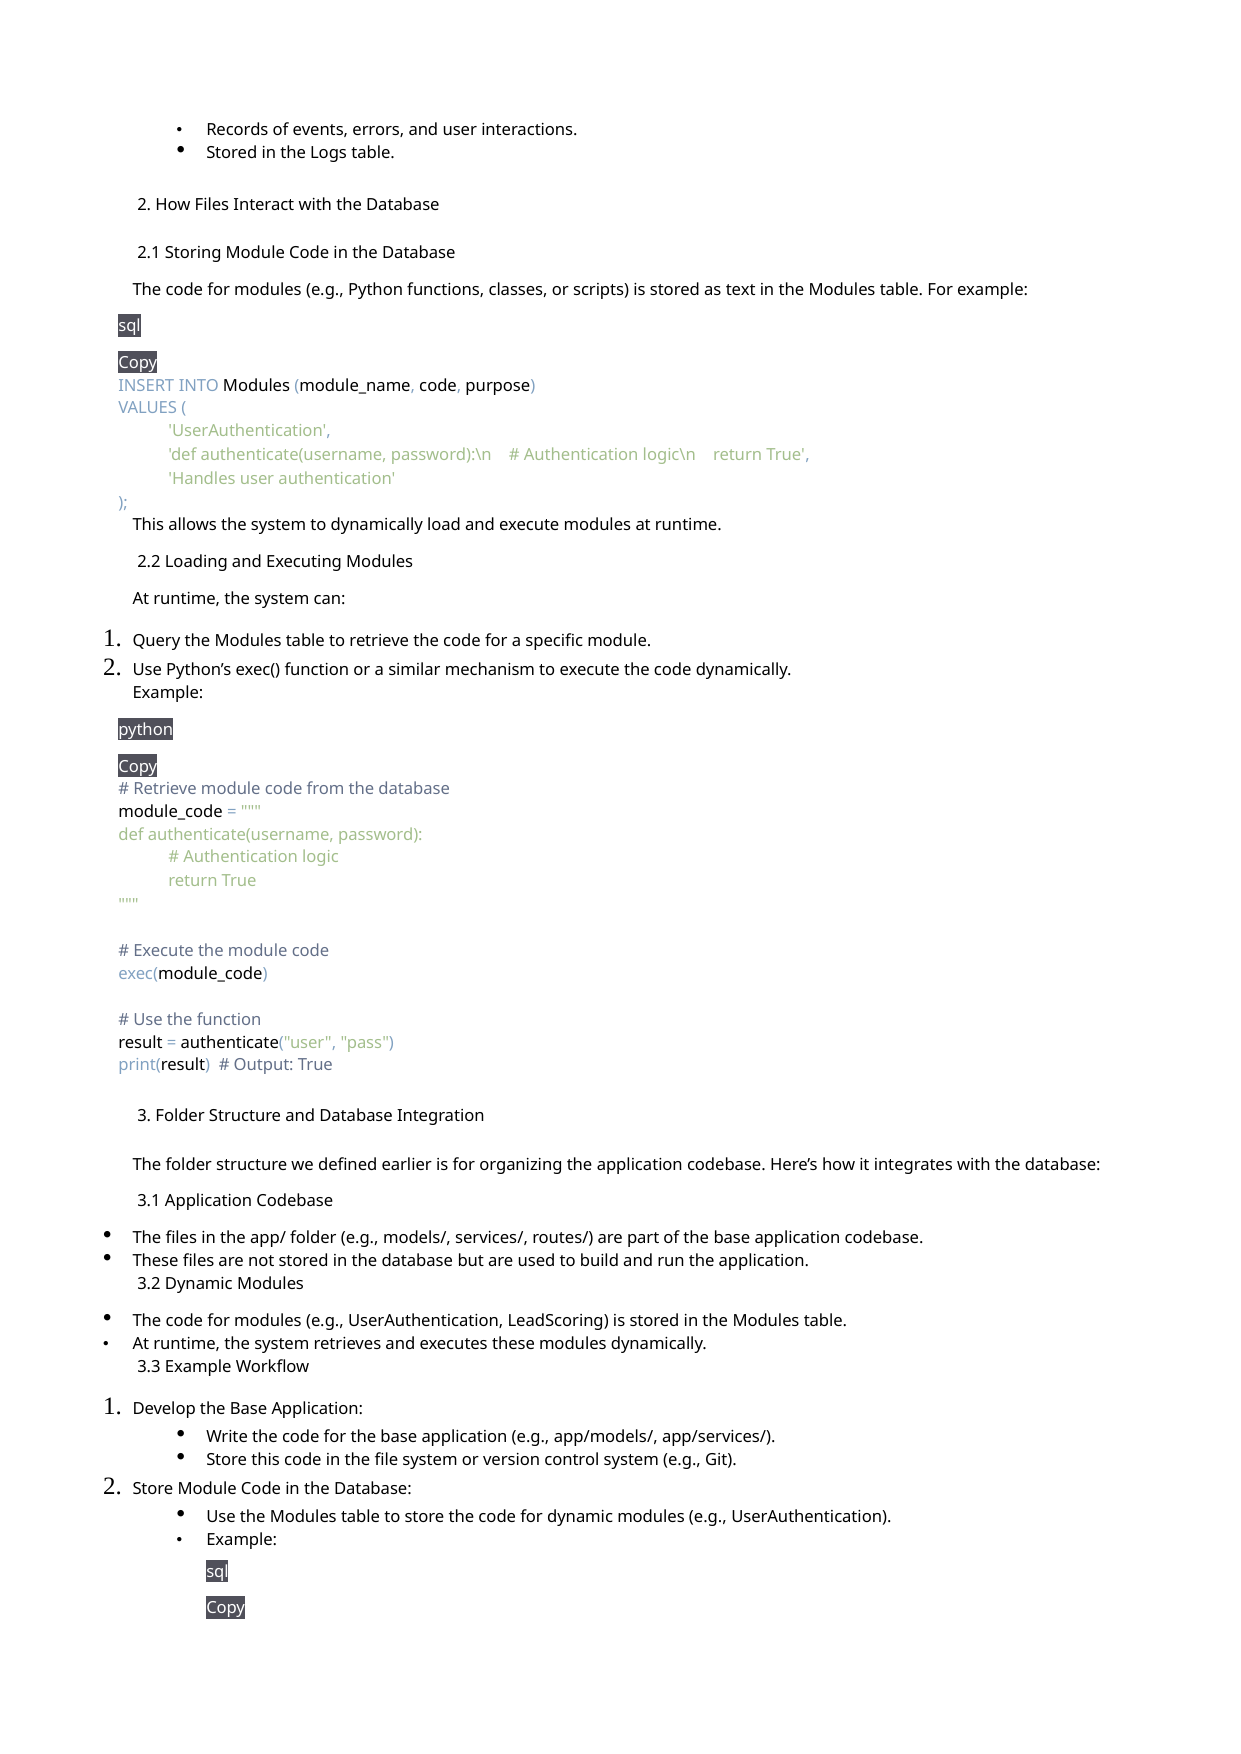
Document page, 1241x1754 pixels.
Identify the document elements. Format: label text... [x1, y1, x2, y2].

text The code for modules (e.g., Python functions, classes, or scripts) is stored as text in the Modules table. For example: [132, 277, 1122, 300]
list Use the Modules table to store the code for dynamic modules (e.g., UserAuthentication). [176, 1504, 1122, 1527]
list Store Module Code in the Database: [118, 1471, 1122, 1500]
subtitle 3. Folder Structure and Database Integration [137, 1104, 1122, 1127]
text At runtime, the system can: [132, 587, 1122, 609]
text module_code = """ [118, 799, 1122, 822]
text 'Handles user authentication' [118, 466, 1122, 490]
text # Use the function [118, 1008, 1122, 1030]
list The code for modules (e.g., UserAuthentication, LeadScoring) is stored in the Modules table. [118, 1309, 1122, 1332]
text def authenticate(username, password): [118, 822, 1122, 845]
text This allows the system to dynamically load and execute modules at runtime. [132, 513, 1122, 536]
text Copy [118, 351, 1122, 373]
subtitle 3.2 Dynamic Modules [137, 1272, 1122, 1294]
list sql [176, 1559, 1122, 1582]
text VALUES ( [118, 396, 1122, 418]
text print(result) # Output: True [118, 1053, 1122, 1076]
text ); [118, 490, 1122, 513]
subtitle 2.1 Storing Module Code in the Database [137, 240, 1122, 263]
text # Authentication logic [118, 845, 1122, 869]
list The files in the app/ folder (e.g., models/, services/, routes/) are part of the base application codebase. [118, 1226, 1122, 1249]
list Stored in the Logs table. [176, 141, 1122, 164]
text Example: [132, 681, 1122, 703]
text return True [118, 869, 1122, 893]
text 'def authenticate(username, password):\n # Authentication logic\n return True', [118, 442, 1122, 466]
subtitle 3.1 Application Codebase [137, 1189, 1122, 1212]
list At runtime, the system retrieves and executes these modules dynamically. [118, 1332, 1122, 1354]
text sql [118, 314, 1122, 337]
list These files are not stored in the database but are used to build and run the application. [118, 1249, 1122, 1272]
list Write the code for the base application (e.g., app/models/, app/services/). [176, 1425, 1122, 1448]
text Copy [118, 754, 1122, 777]
list Use Python’s exec() function or a similar mechanism to execute the code dynamically. [118, 652, 1122, 681]
list Query the Modules table to retrieve the code for a specific module. [118, 623, 1122, 652]
text 'UserAuthentication', [118, 418, 1122, 442]
text # Execute the module code [118, 939, 1122, 962]
subtitle 3.3 Example Workflow [137, 1354, 1122, 1377]
text INSERT INTO Modules (module_name, code, purpose) [118, 373, 1122, 396]
list Example: [176, 1527, 1122, 1550]
list Copy [176, 1596, 1122, 1619]
text python [118, 718, 1122, 740]
list Store this code in the file system or version control system (e.g., Git). [176, 1448, 1122, 1471]
subtitle 2. How Files Interact with the Database [137, 192, 1122, 215]
text result = authenticate("user", "pass") [118, 1030, 1122, 1053]
text The folder structure we defined earlier is for organizing the application codebase. Here’s how it integrates with the database: [132, 1152, 1122, 1175]
list Develop the Base Application: [118, 1391, 1122, 1420]
text exec(module_code) [118, 962, 1122, 984]
list Records of events, errors, and user interactions. [176, 118, 1122, 141]
text # Retrieve module code from the database [118, 777, 1122, 799]
text """ [118, 893, 1122, 915]
subtitle 2.2 Loading and Executing Modules [137, 550, 1122, 572]
